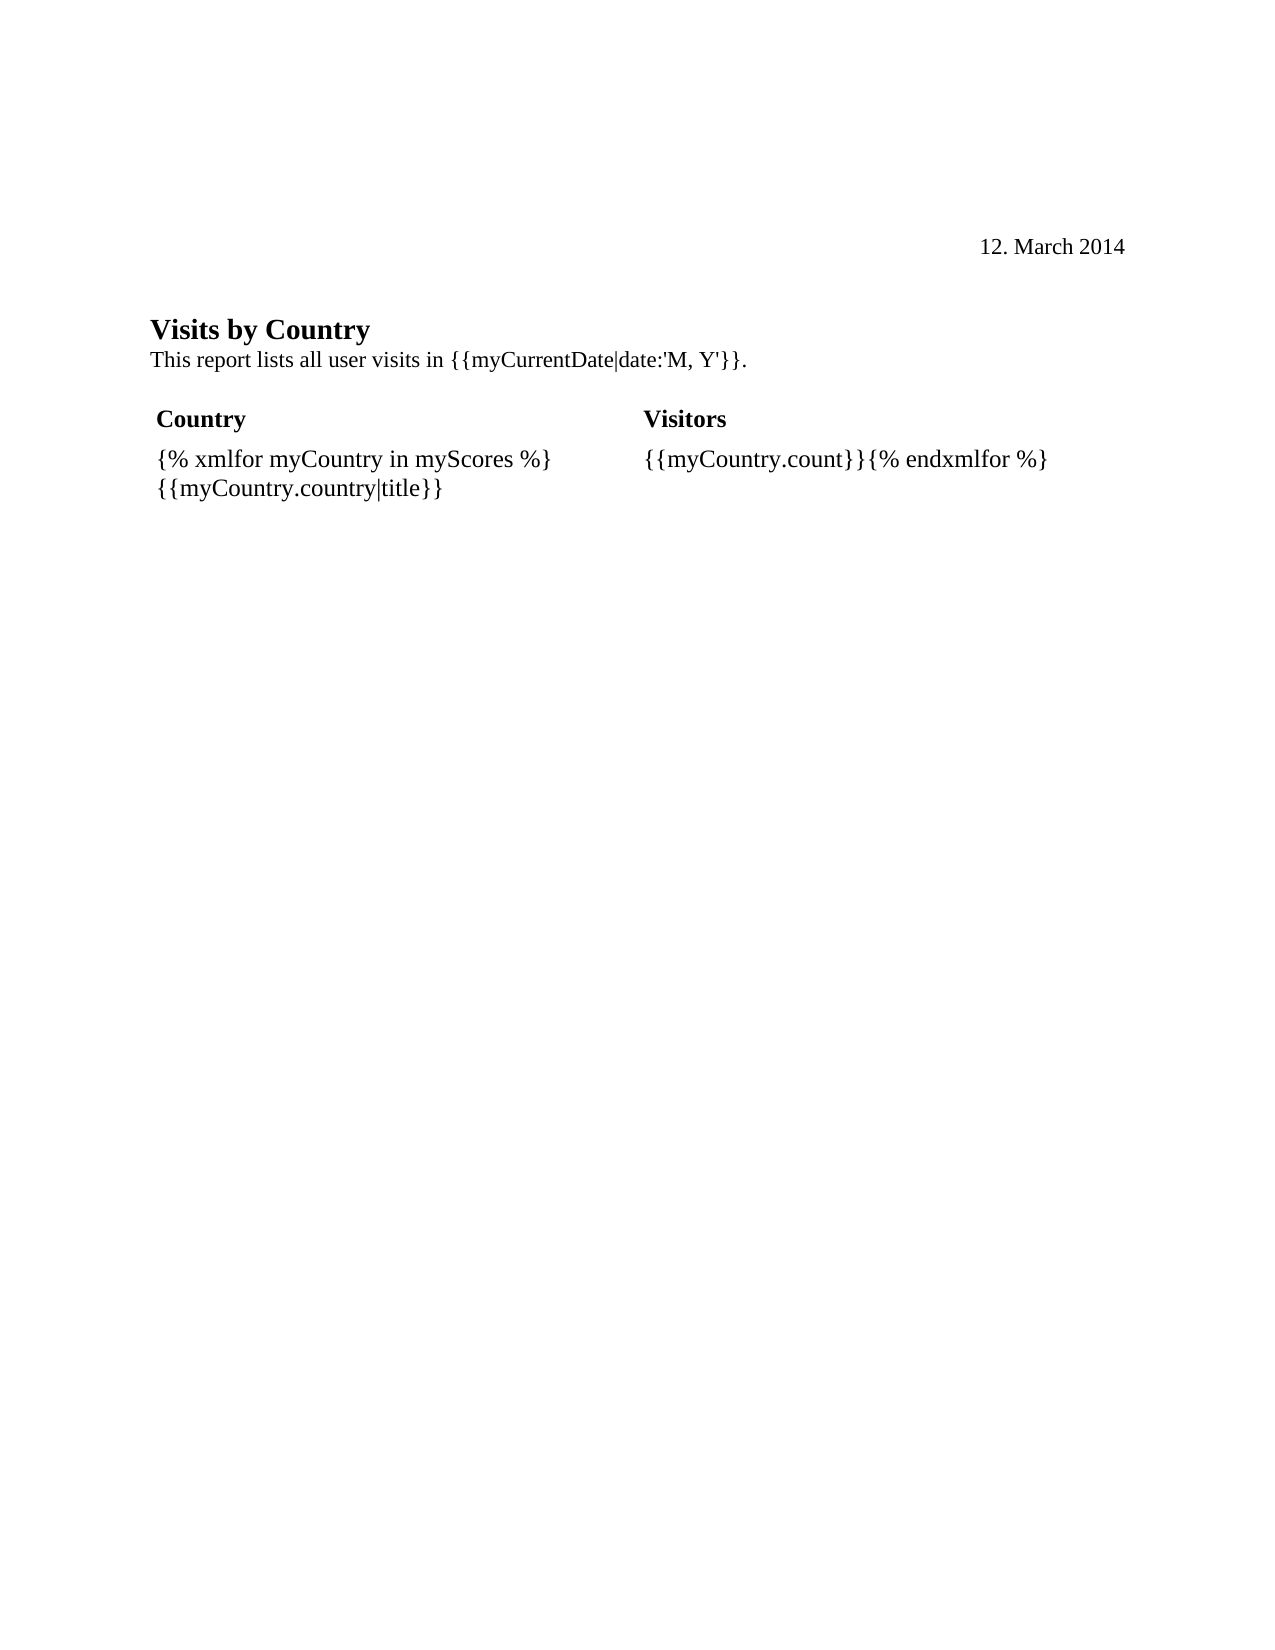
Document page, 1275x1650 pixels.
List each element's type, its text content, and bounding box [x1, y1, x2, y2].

table_header Visitors [638, 399, 1125, 439]
text 12. March 2014 [150, 233, 1125, 259]
table_cell {% xmlfor myCountry in myScores %}{{myCountry.country|title}} [150, 439, 637, 508]
text This report lists all user visits in {{myCurrentDate|date:'M, Y'}}. [150, 346, 1125, 372]
table_header Country [150, 399, 637, 439]
table_cell {{myCountry.count}}{% endxmlfor %} [638, 439, 1125, 508]
text Visits by Country [150, 312, 1125, 346]
